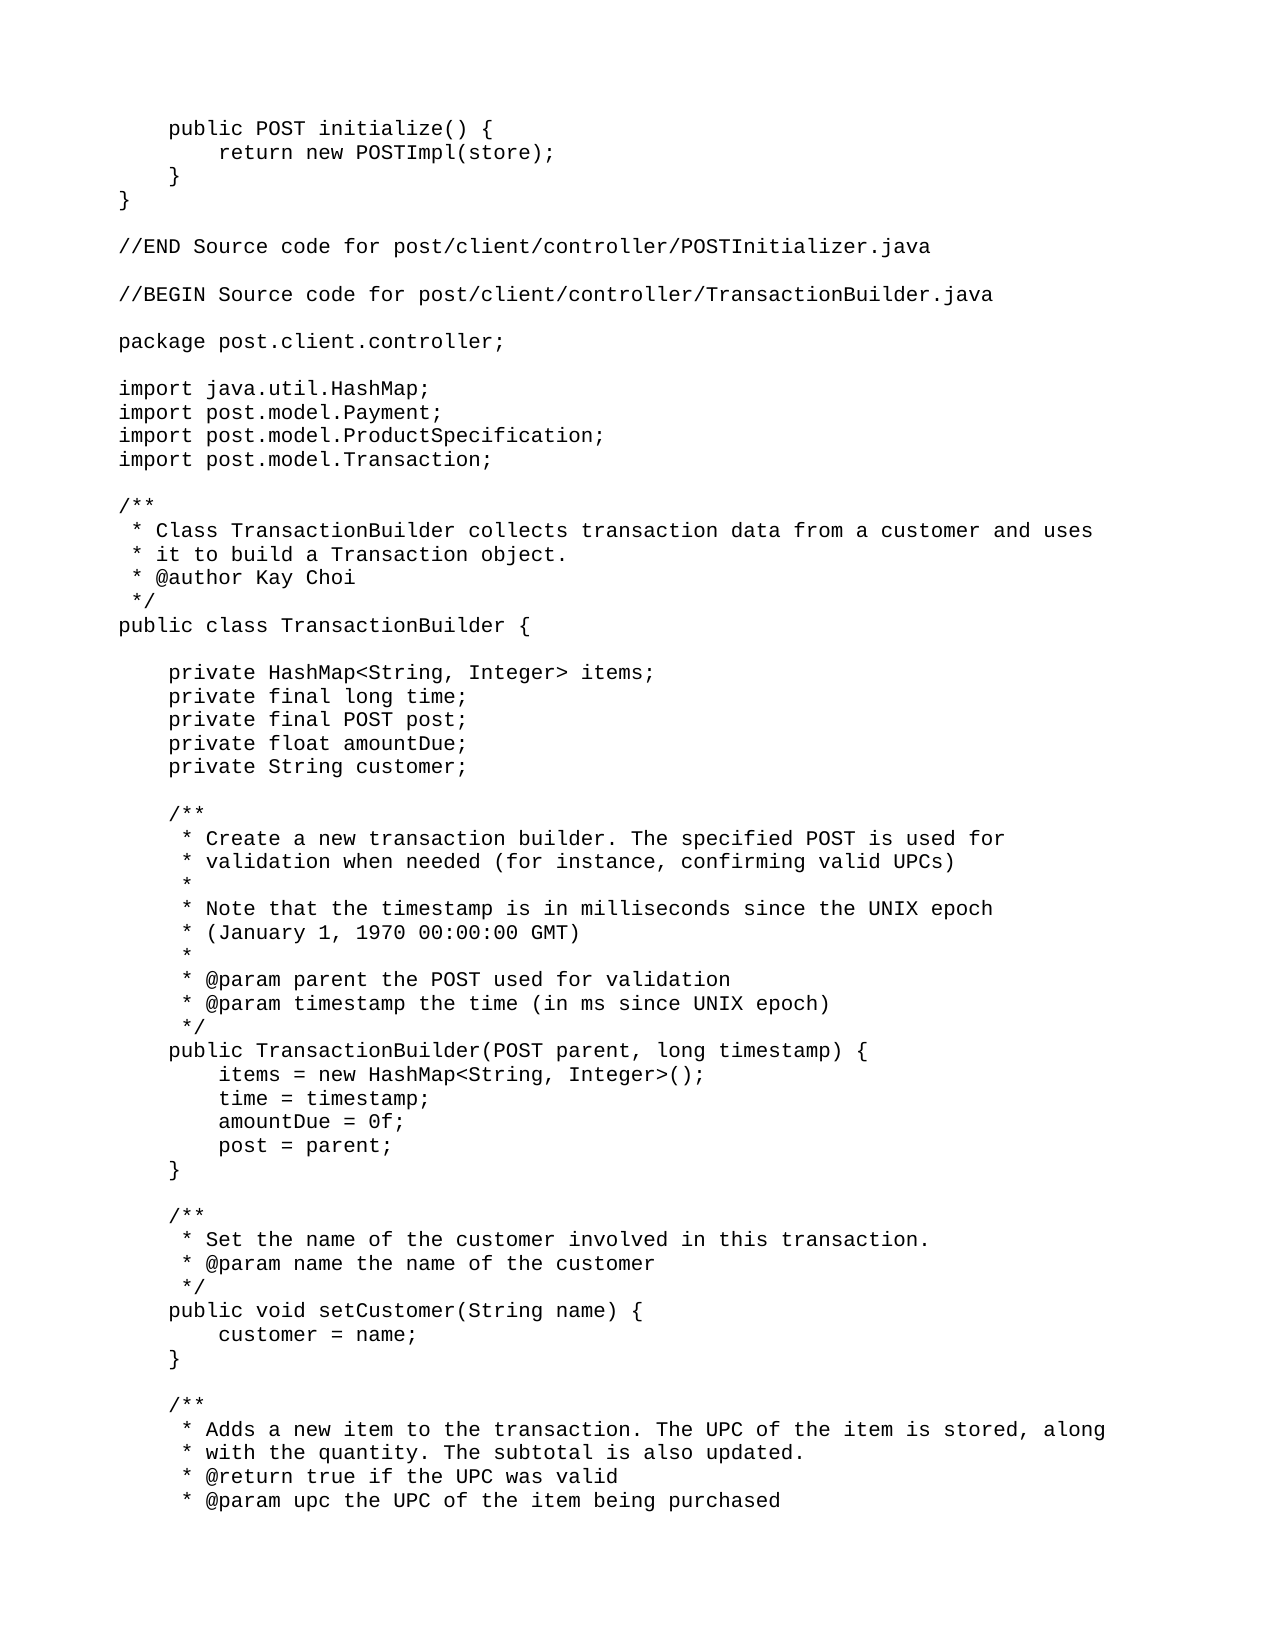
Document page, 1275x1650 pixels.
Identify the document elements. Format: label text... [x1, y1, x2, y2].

text * @param parent the POST used for validation [118, 969, 1157, 993]
text * Set the name of the customer involved in this transaction. [118, 1229, 1157, 1253]
text time = timestamp; [118, 1088, 1157, 1111]
text * [118, 946, 1157, 969]
text private String customer; [118, 757, 1157, 780]
text * Note that the timestamp is in milliseconds since the UNIX epoch [118, 898, 1157, 922]
text * @param timestamp the time (in ms since UNIX epoch) [118, 993, 1157, 1017]
text * @param upc the UPC of the item being purchased [118, 1489, 1157, 1513]
text private HashMap<String, Integer> items; [118, 662, 1157, 686]
text import java.util.HashMap; [118, 378, 1157, 402]
text * @param name the name of the customer [118, 1253, 1157, 1277]
text * with the quantity. The subtotal is also updated. [118, 1442, 1157, 1466]
text private final POST post; [118, 709, 1157, 733]
text import post.model.Payment; [118, 402, 1157, 426]
text * @author Kay Choi [118, 567, 1157, 591]
text * [118, 875, 1157, 898]
text public TransactionBuilder(POST parent, long timestamp) { [118, 1040, 1157, 1064]
text customer = name; [118, 1324, 1157, 1348]
text //END Source code for post/client/controller/POSTInitializer.java [118, 236, 1157, 260]
text } [118, 1158, 1157, 1182]
text } [118, 189, 1157, 213]
text private float amountDue; [118, 733, 1157, 757]
text public class TransactionBuilder { [118, 615, 1157, 638]
text /** [118, 1395, 1157, 1419]
text /** [118, 804, 1157, 827]
text return new POSTImpl(store); [118, 142, 1157, 165]
text */ [118, 591, 1157, 615]
text amountDue = 0f; [118, 1111, 1157, 1135]
text */ [118, 1017, 1157, 1040]
text */ [118, 1277, 1157, 1300]
text items = new HashMap<String, Integer>(); [118, 1064, 1157, 1088]
text /** [118, 1206, 1157, 1229]
text } [118, 1348, 1157, 1371]
text * it to build a Transaction object. [118, 544, 1157, 567]
text * @return true if the UPC was valid [118, 1466, 1157, 1489]
text * validation when needed (for instance, confirming valid UPCs) [118, 851, 1157, 875]
text public POST initialize() { [118, 118, 1157, 142]
text /** [118, 496, 1157, 520]
text * Create a new transaction builder. The specified POST is used for [118, 827, 1157, 851]
text * (January 1, 1970 00:00:00 GMT) [118, 922, 1157, 946]
text //BEGIN Source code for post/client/controller/TransactionBuilder.java [118, 284, 1157, 307]
text import post.model.ProductSpecification; [118, 426, 1157, 449]
text * Adds a new item to the transaction. The UPC of the item is stored, along [118, 1419, 1157, 1442]
text package post.client.controller; [118, 331, 1157, 354]
text * Class TransactionBuilder collects transaction data from a customer and uses [118, 520, 1157, 544]
text import post.model.Transaction; [118, 449, 1157, 473]
text public void setCustomer(String name) { [118, 1300, 1157, 1324]
text post = parent; [118, 1135, 1157, 1158]
text private final long time; [118, 686, 1157, 709]
text } [118, 165, 1157, 189]
